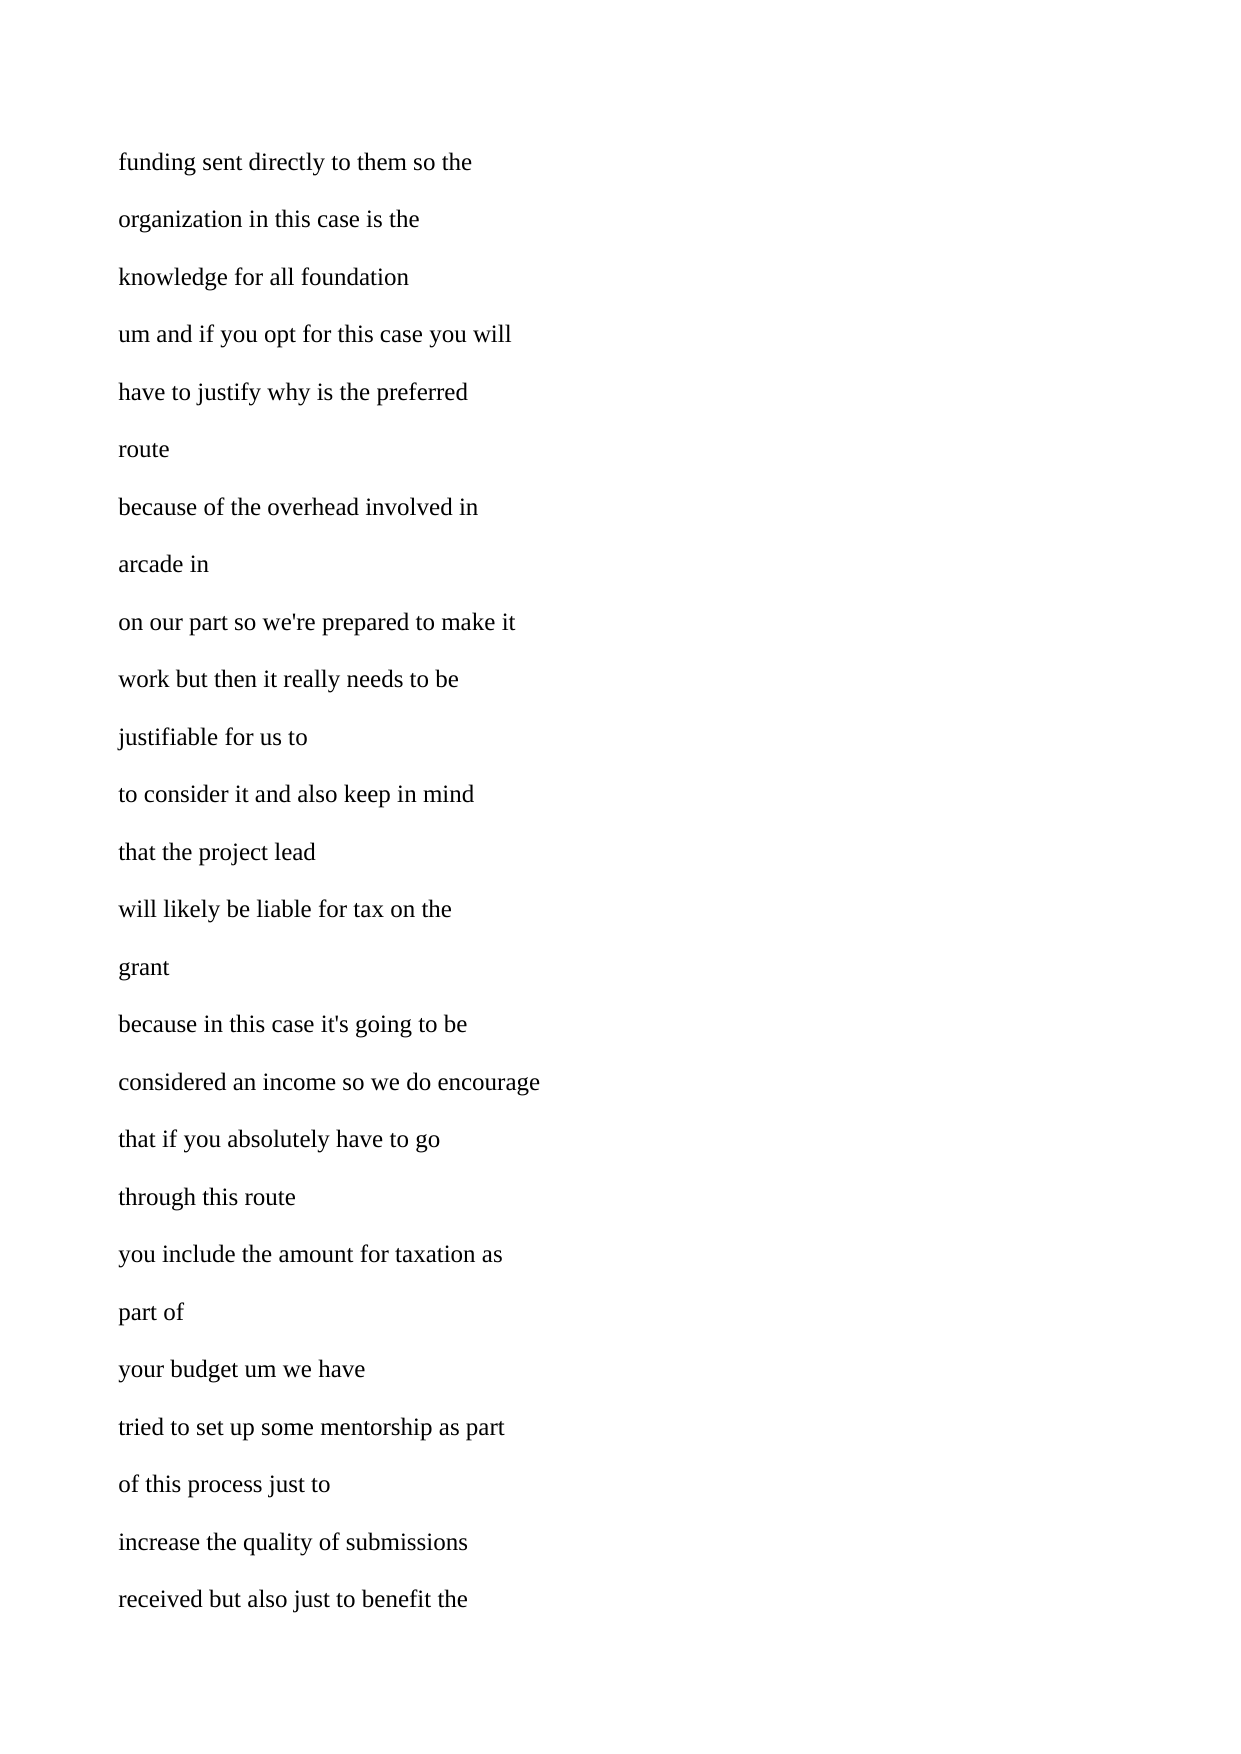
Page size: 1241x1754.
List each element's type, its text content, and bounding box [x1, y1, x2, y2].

text have to justify why is the preferred [118, 377, 1122, 406]
text because of the overhead involved in [118, 492, 1122, 521]
text work but then it really needs to be [118, 664, 1122, 693]
text part of [118, 1297, 1122, 1326]
text tried to set up some mentorship as part [118, 1412, 1122, 1441]
text received but also just to benefit the [118, 1584, 1122, 1613]
text your budget um we have [118, 1354, 1122, 1383]
text you include the amount for taxation as [118, 1239, 1122, 1268]
text knowledge for all foundation [118, 262, 1122, 291]
text that the project lead [118, 837, 1122, 866]
text arcade in [118, 549, 1122, 578]
text that if you absolutely have to go [118, 1124, 1122, 1153]
text funding sent directly to them so the [118, 147, 1122, 176]
text on our part so we're prepared to make it [118, 607, 1122, 636]
text to consider it and also keep in mind [118, 779, 1122, 808]
text um and if you opt for this case you will [118, 319, 1122, 348]
text considered an income so we do encourage [118, 1067, 1122, 1096]
text organization in this case is the [118, 204, 1122, 233]
text increase the quality of submissions [118, 1527, 1122, 1556]
text route [118, 434, 1122, 463]
text because in this case it's going to be [118, 1009, 1122, 1038]
text of this process just to [118, 1469, 1122, 1498]
text through this route [118, 1182, 1122, 1211]
text will likely be liable for tax on the [118, 894, 1122, 923]
text justifiable for us to [118, 722, 1122, 751]
text grant [118, 952, 1122, 981]
